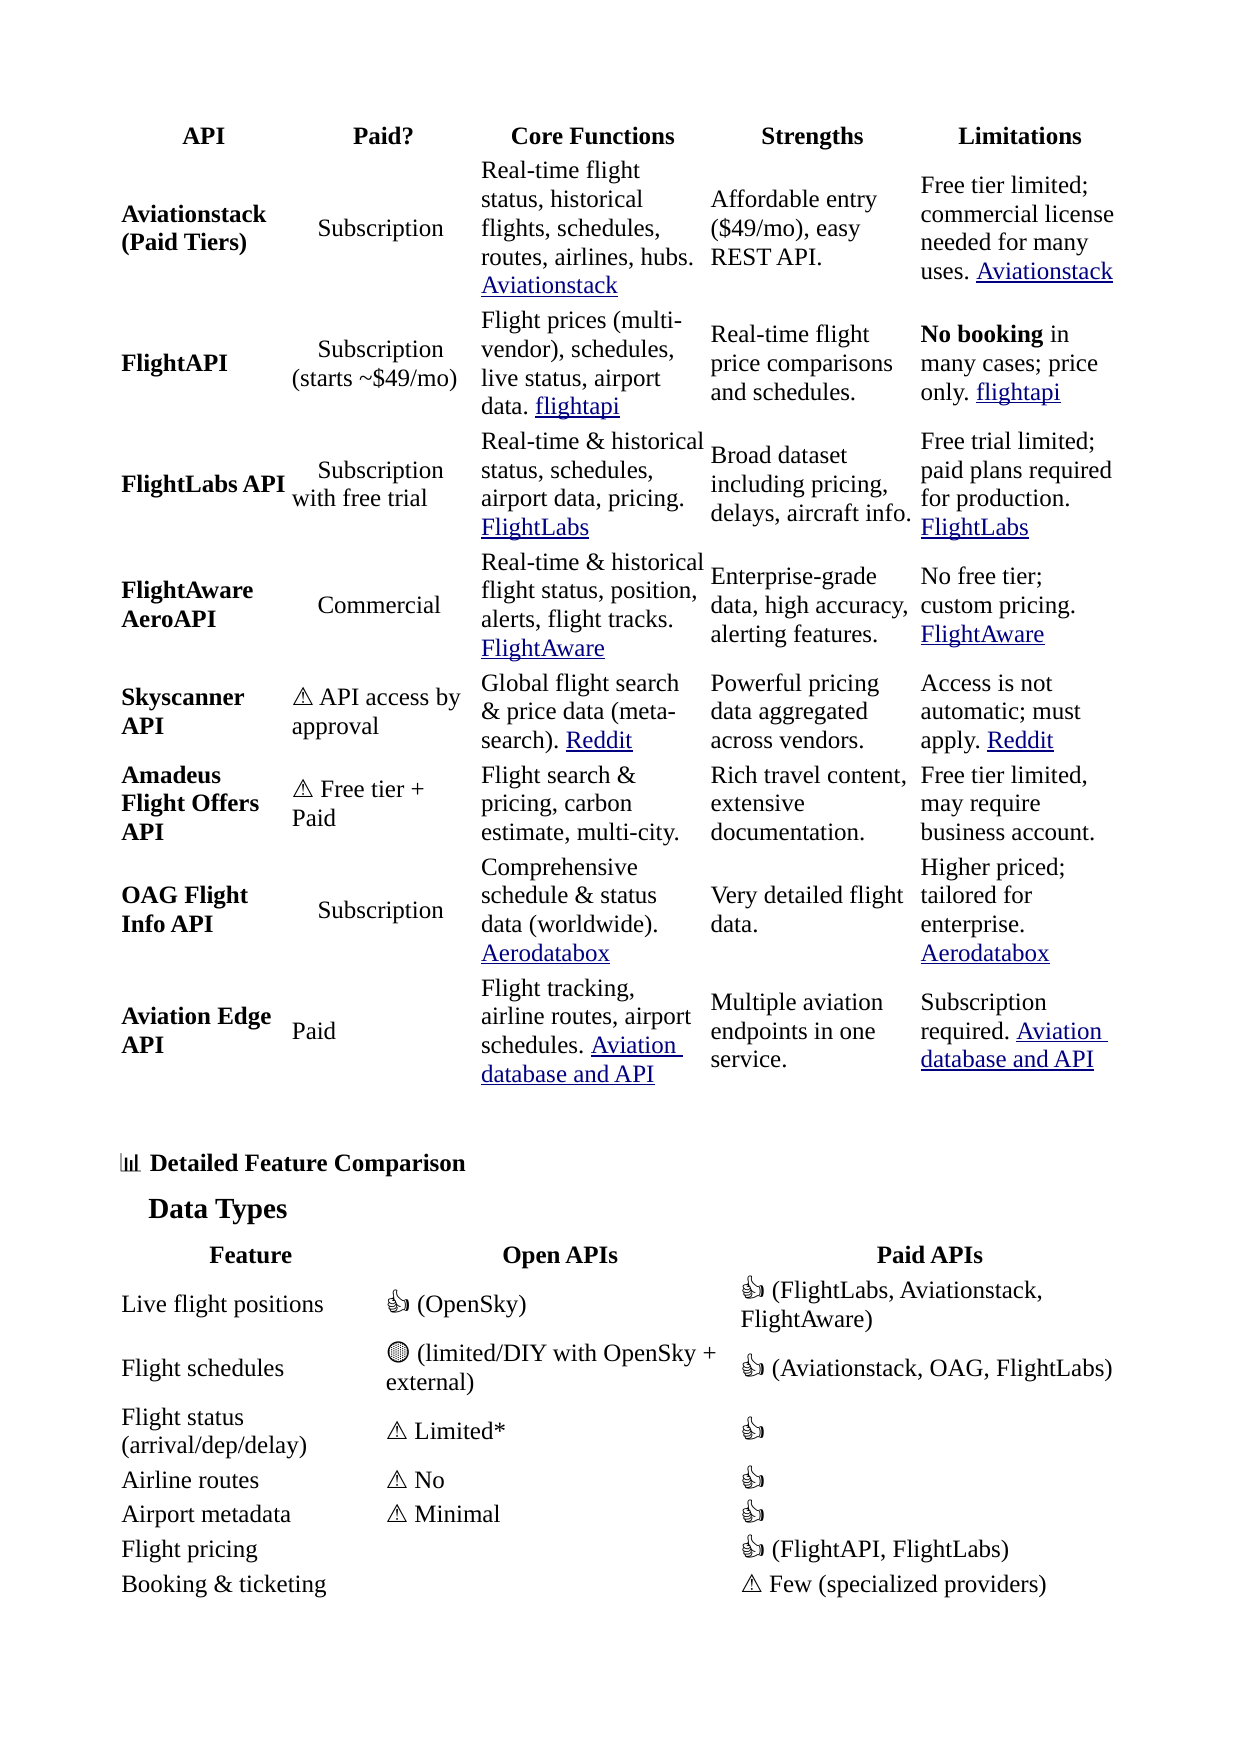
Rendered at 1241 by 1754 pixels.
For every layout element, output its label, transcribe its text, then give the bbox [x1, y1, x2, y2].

table_cell Very detailed flight data. [708, 849, 917, 970]
table_cell Amadeus Flight Offers API [118, 757, 289, 849]
table_cell Access is not automatic; must apply. Reddit [918, 665, 1122, 757]
table_cell Free tier limited; commercial license needed for many uses. Aviationstack [918, 153, 1122, 302]
table_cell 🟡 (limited/DIY with OpenSky + external) [383, 1335, 737, 1399]
table_cell Free tier limited, may require business account. [918, 757, 1122, 849]
table_cell ✅ Subscription [289, 849, 478, 970]
table_cell ⚠️ Few (specialized providers) [738, 1566, 1122, 1600]
table_cell Aviation Edge API [118, 970, 289, 1091]
table_cell Flight tracking, airline routes, airport schedules. Aviation database and API [478, 970, 707, 1091]
table_cell Global flight search & price data (meta-search). Reddit [478, 665, 707, 757]
table_cell Airport metadata [118, 1497, 383, 1531]
table_cell 👍 [738, 1462, 1122, 1497]
table_cell Flight prices (multi-vendor), schedules, live status, airport data. flightapi [478, 302, 707, 423]
table_cell Flight pricing [118, 1531, 383, 1566]
table_cell Booking & ticketing [118, 1566, 383, 1600]
table_cell Flight search & pricing, carbon estimate, multi-city. [478, 757, 707, 849]
table_cell Skyscanner API [118, 665, 289, 757]
table_cell 👍 (OpenSky) [383, 1272, 737, 1335]
table_cell FlightLabs API [118, 423, 289, 544]
text 📊 Detailed Feature Comparison [118, 1091, 1122, 1177]
table_cell ❌ [383, 1531, 737, 1566]
subtitle 🔹 Data Types [118, 1191, 1122, 1225]
table_cell Flight schedules [118, 1335, 383, 1399]
table_cell Real-time & historical flight status, position, alerts, flight tracks. FlightAware [478, 544, 707, 665]
table_cell No booking in many cases; price only. flightapi [918, 302, 1122, 423]
table_cell FlightAPI [118, 302, 289, 423]
table_cell ✅ Subscription (starts ~$49/mo) [289, 302, 478, 423]
table_cell Comprehensive schedule & status data (worldwide). Aerodatabox [478, 849, 707, 970]
table_cell Broad dataset including pricing, delays, aircraft info. [708, 423, 917, 544]
table_cell ⚠️ Free tier + Paid [289, 757, 478, 849]
table_cell 👍 (FlightLabs, Aviationstack, FlightAware) [738, 1272, 1122, 1335]
table_cell ⚠️ No [383, 1462, 737, 1497]
table_cell 👍 (Aviationstack, OAG, FlightLabs) [738, 1335, 1122, 1399]
table_cell Real-time flight status, historical flights, schedules, routes, airlines, hubs. Aviationstack [478, 153, 707, 302]
table_cell Paid [289, 970, 478, 1091]
table_cell ⚠️ Minimal [383, 1497, 737, 1531]
table_cell Rich travel content, extensive documentation. [708, 757, 917, 849]
table_cell Multiple aviation endpoints in one service. [708, 970, 917, 1091]
table_cell Free trial limited; paid plans required for production. FlightLabs [918, 423, 1122, 544]
table_cell OAG Flight Info API [118, 849, 289, 970]
table_cell ✅ Subscription [289, 153, 478, 302]
table_header Paid? [289, 118, 478, 153]
table_header API [118, 118, 289, 153]
table_cell ✅ Subscription with free trial [289, 423, 478, 544]
table_cell 👍 (FlightAPI, FlightLabs) [738, 1531, 1122, 1566]
table_cell Real-time flight price comparisons and schedules. [708, 302, 917, 423]
table_cell FlightAware AeroAPI [118, 544, 289, 665]
table_cell ⚠️ Limited* [383, 1399, 737, 1462]
table_cell Airline routes [118, 1462, 383, 1497]
table_cell ❌ [383, 1566, 737, 1600]
table_cell Affordable entry ($49/mo), easy REST API. [708, 153, 917, 302]
table_header Strengths [708, 118, 917, 153]
table_cell Flight status (arrival/dep/delay) [118, 1399, 383, 1462]
table_cell Aviationstack (Paid Tiers) [118, 153, 289, 302]
table_header Paid APIs [738, 1238, 1122, 1272]
table_header Core Functions [478, 118, 707, 153]
table_cell Enterprise-grade data, high accuracy, alerting features. [708, 544, 917, 665]
table_cell ⚠️ API access by approval [289, 665, 478, 757]
table_header Limitations [918, 118, 1122, 153]
table_header Feature [118, 1238, 383, 1272]
table_header Open APIs [383, 1238, 737, 1272]
table_cell Live flight positions [118, 1272, 383, 1335]
table_cell Subscription required. Aviation database and API [918, 970, 1122, 1091]
table_cell Powerful pricing data aggregated across vendors. [708, 665, 917, 757]
table_cell Real-time & historical status, schedules, airport data, pricing. FlightLabs [478, 423, 707, 544]
table_cell No free tier; custom pricing. FlightAware [918, 544, 1122, 665]
table_cell 👍 [738, 1497, 1122, 1531]
table_cell ✅ Commercial [289, 544, 478, 665]
table_cell Higher priced; tailored for enterprise. Aerodatabox [918, 849, 1122, 970]
table_cell 👍 [738, 1399, 1122, 1462]
